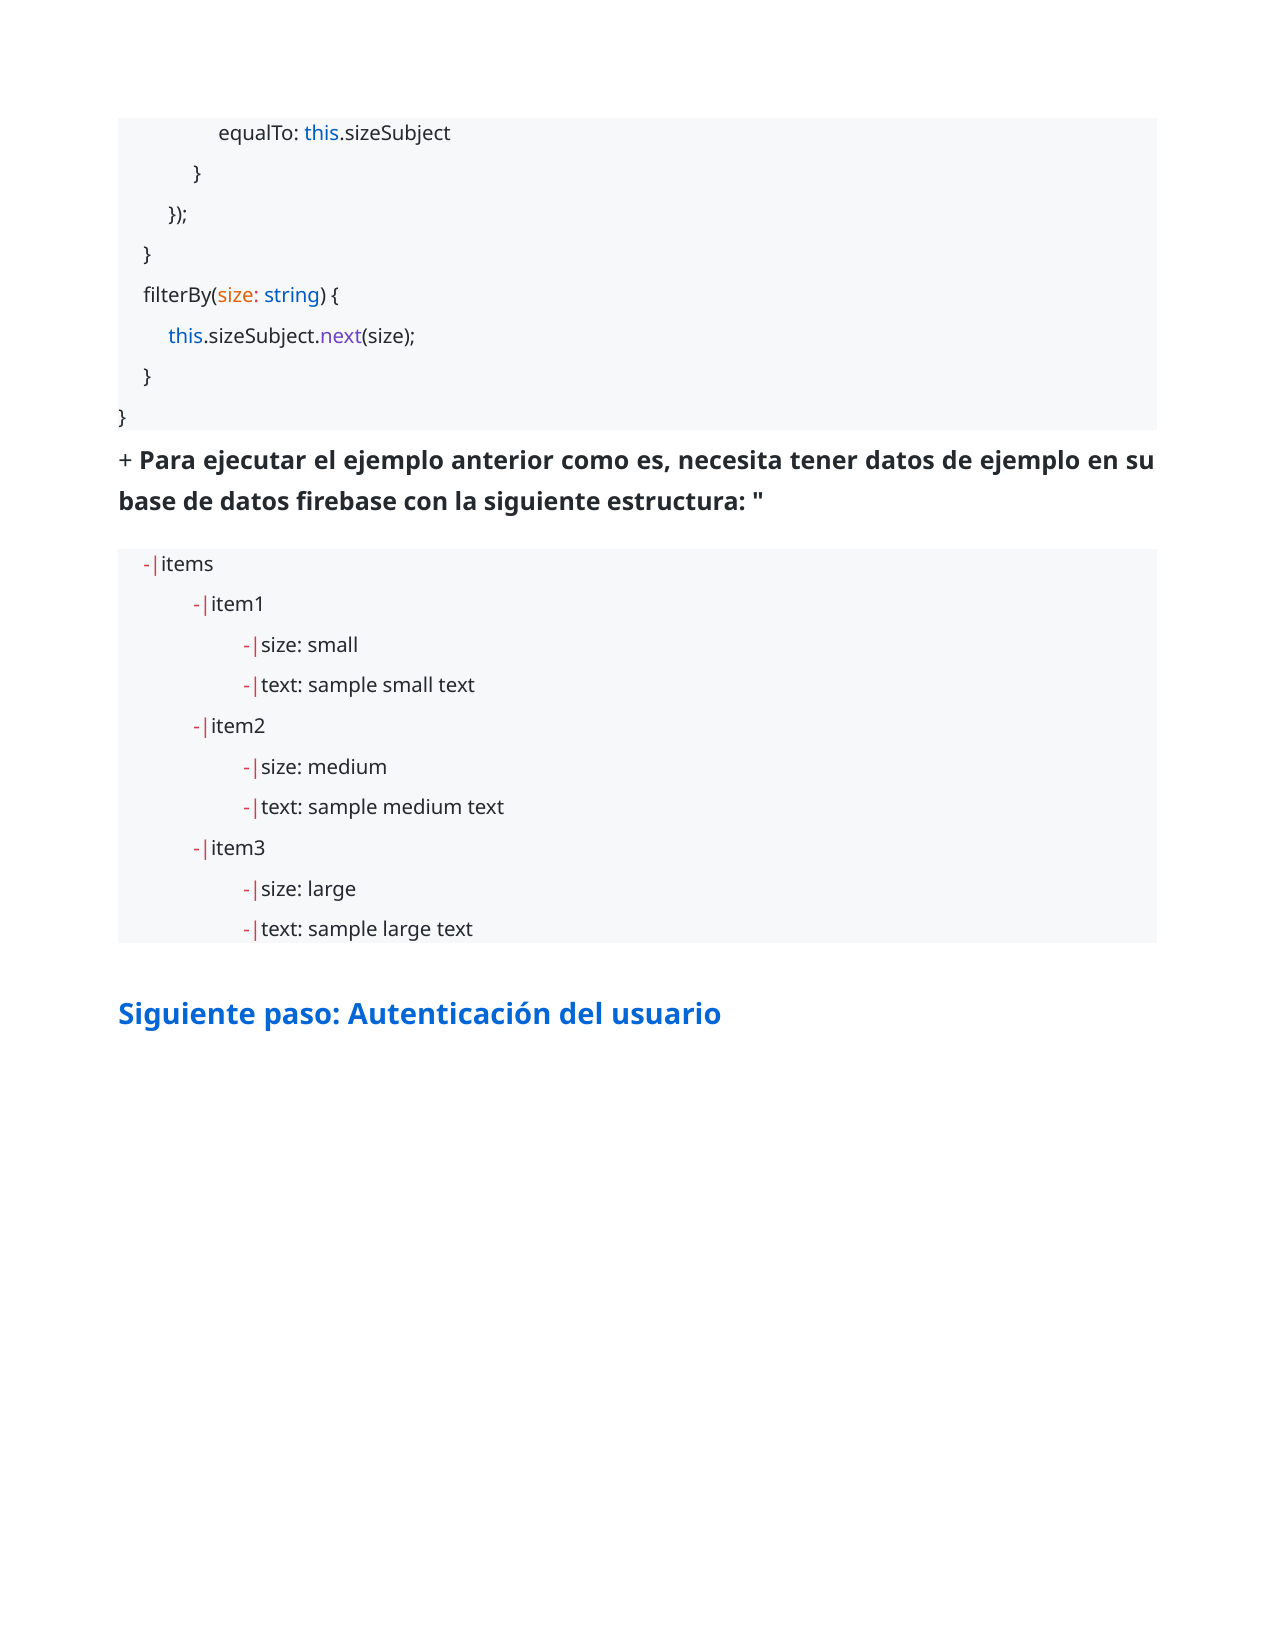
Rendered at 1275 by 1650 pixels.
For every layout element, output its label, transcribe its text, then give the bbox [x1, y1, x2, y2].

text }); [118, 199, 1157, 227]
subtitle Siguiente paso: Autenticación del usuario [118, 993, 1157, 1033]
text -|items [118, 549, 1157, 577]
text -|text: sample medium text [118, 793, 1157, 821]
text } [118, 402, 1157, 430]
text -|size: small [118, 631, 1157, 658]
text -|size: large [118, 874, 1157, 902]
text -|item1 [118, 590, 1157, 618]
text + Para ejecutar el ejemplo anterior como es, necesita tener datos de ejemplo en su base de datos firebase con la siguiente estructura: " [118, 443, 1157, 517]
text } [118, 362, 1157, 390]
text -|text: sample large text [118, 915, 1157, 943]
text -|size: medium [118, 752, 1157, 780]
text -|text: sample small text [118, 671, 1157, 699]
text equalTo: this.sizeSubject [118, 118, 1157, 146]
text -|item2 [118, 712, 1157, 740]
text this.sizeSubject.next(size); [118, 321, 1157, 349]
text } [118, 159, 1157, 187]
text } [118, 240, 1157, 268]
text filterBy(size: string) { [118, 281, 1157, 309]
text -|item3 [118, 834, 1157, 862]
